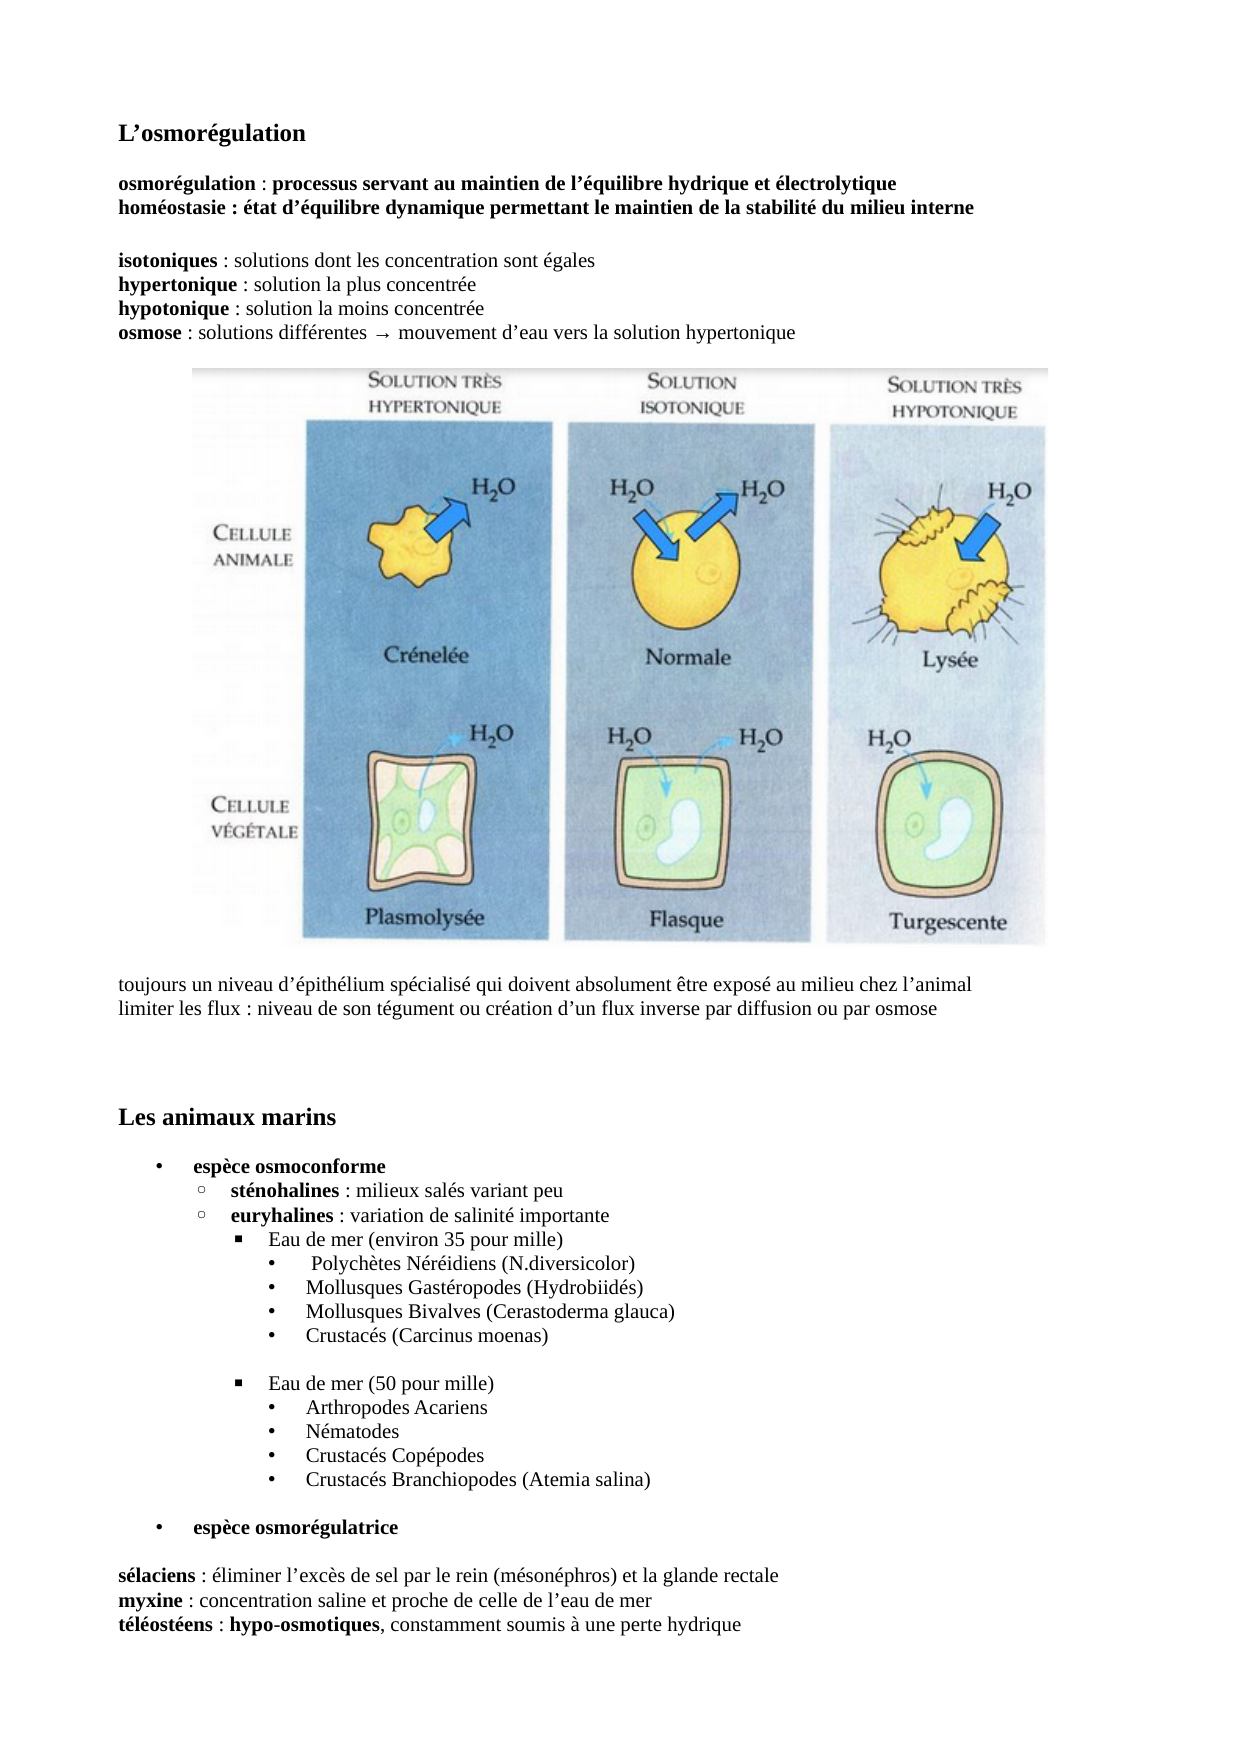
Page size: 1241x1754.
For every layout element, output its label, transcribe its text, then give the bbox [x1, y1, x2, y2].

list Arthropodes Acariens [268, 1395, 1122, 1419]
list Crustacés (Carcinus moenas) [268, 1323, 1122, 1347]
text isotoniques : solutions dont les concentration sont égales [118, 248, 1122, 272]
text osmorégulation : processus servant au maintien de l’équilibre hydrique et électrolytique [118, 171, 1122, 195]
list Polychètes Néréidiens (N.diversicolor) [268, 1251, 1122, 1275]
list espèce osmoconforme [156, 1154, 1122, 1178]
text limiter les flux : niveau de son tégument ou création d’un flux inverse par diffusion ou par osmose [118, 996, 1122, 1020]
text osmose : solutions différentes → mouvement d’eau vers la solution hypertonique [118, 320, 1122, 344]
text sélaciens : éliminer l’excès de sel par le rein (mésonéphros) et la glande rectale [118, 1563, 1122, 1587]
text hypertonique : solution la plus concentrée [118, 272, 1122, 296]
text myxine : concentration saline et proche de celle de l’eau de mer [118, 1587, 1122, 1612]
list Mollusques Bivalves (Cerastoderma glauca) [268, 1299, 1122, 1323]
text téléostéens : hypo-osmotiques, constamment soumis à une perte hydrique [118, 1612, 1122, 1636]
list Nématodes [268, 1419, 1122, 1443]
text homéostasie : état d’équilibre dynamique permettant le maintien de la stabilité du milieu interne [118, 195, 1122, 219]
list Eau de mer (environ 35 pour mille) [231, 1227, 1122, 1251]
list Crustacés Copépodes [268, 1443, 1122, 1467]
text L’osmorégulation [118, 118, 1122, 147]
text Les animaux marins [118, 1102, 1122, 1130]
list espèce osmorégulatrice [156, 1515, 1122, 1539]
list Mollusques Gastéropodes (Hydrobiidés) [268, 1275, 1122, 1299]
list euryhalines : variation de salinité importante [193, 1202, 1122, 1227]
text toujours un niveau d’épithélium spécialisé qui doivent absolument être exposé au milieu chez l’animal [118, 972, 1122, 996]
list sténohalines : milieux salés variant peu [193, 1178, 1122, 1202]
list Crustacés Branchiopodes (Atemia salina) [268, 1467, 1122, 1491]
list Eau de mer (50 pour mille) [231, 1371, 1122, 1395]
text hypotonique : solution la moins concentrée [118, 296, 1122, 320]
picture [192, 368, 1049, 948]
